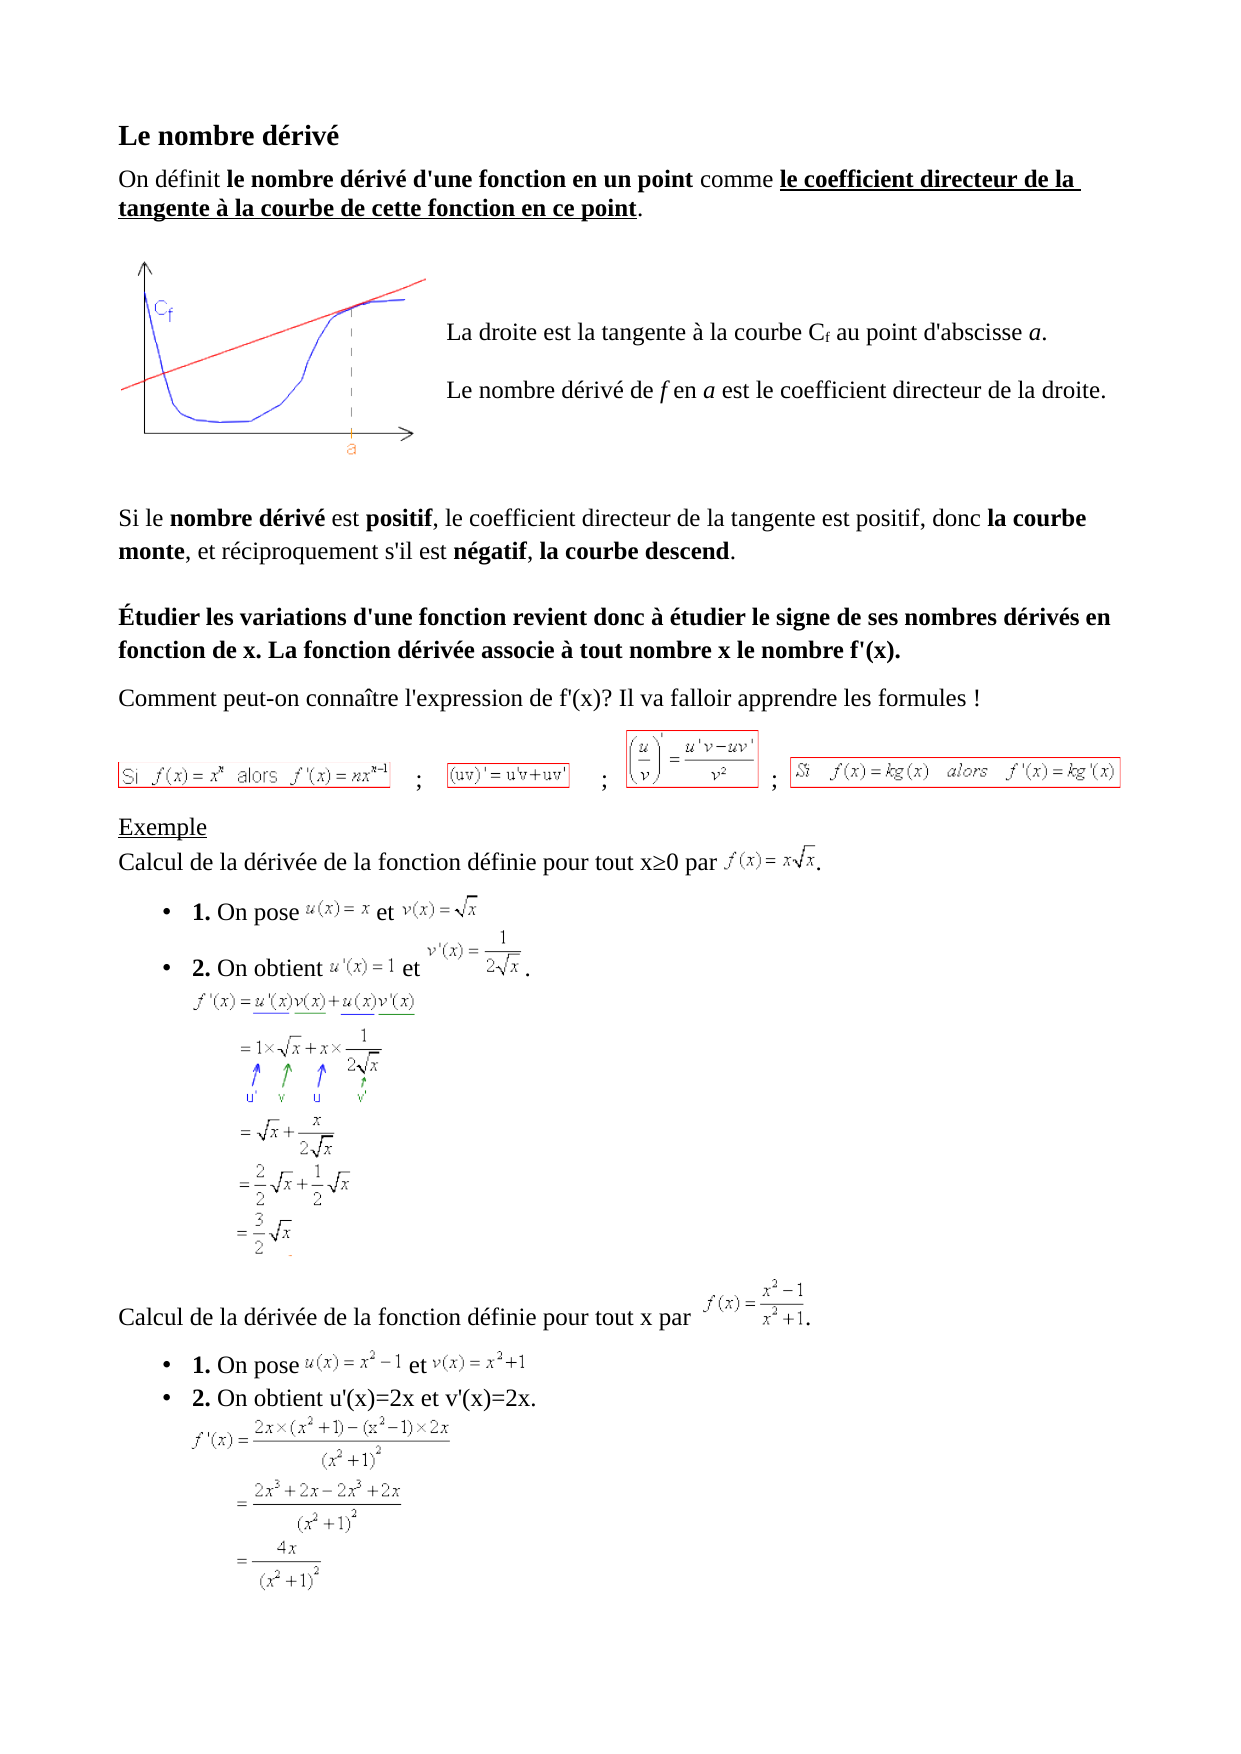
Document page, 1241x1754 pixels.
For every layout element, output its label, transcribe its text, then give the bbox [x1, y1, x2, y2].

picture [400, 894, 479, 920]
table_header La droite est la tangente à la courbe Cf au point d'abscisse a. Le nombre dérivé de f en a est le coefficient directeur de la droite. [443, 250, 1122, 470]
picture [426, 929, 525, 977]
table_header [118, 250, 432, 470]
picture [447, 763, 570, 788]
text Comment peut-on connaître l'expression de f'(x)? Il va falloir apprendre les formules ! [118, 683, 1122, 712]
text Exemple Calcul de la dérivée de la fonction définie pour tout x≥0 par . [118, 812, 1122, 876]
picture [305, 899, 370, 920]
list 2. On obtient et . [162, 929, 1122, 982]
picture [790, 757, 1121, 788]
list 1. On pose et [162, 1350, 1122, 1378]
subtitle Le nombre dérivé [118, 118, 1122, 152]
picture [305, 1350, 403, 1373]
list 2. On obtient u'(x)=2x et v'(x)=2x. [162, 1383, 1122, 1411]
picture [191, 1415, 455, 1599]
picture [329, 957, 396, 977]
picture [191, 986, 421, 1260]
text On définit le nombre dérivé d'une fonction en un point comme le coefficient directeur de la tangente à la courbe de cette fonction en ce point. [118, 164, 1122, 250]
text Si le nombre dérivé est positif, le coefficient directeur de la tangente est positif, donc la courbe monte, et réciproquement s'il est négatif, la courbe descend. Étudier les variations d'une fonction revient donc à étudier le signe de ses nombres dérivés en fonction de x. La fonction dérivée associe à tout nombre x le nombre f'(x). [118, 470, 1122, 664]
list 1. On pose et [162, 894, 1122, 925]
table_header [433, 250, 443, 470]
text ; ; ; [118, 731, 1122, 793]
picture [121, 253, 426, 468]
picture [703, 1279, 805, 1326]
picture [118, 762, 391, 788]
picture [432, 1351, 528, 1373]
picture [723, 844, 816, 871]
text Calcul de la dérivée de la fonction définie pour tout x par . [118, 1279, 1122, 1331]
picture [626, 730, 759, 788]
